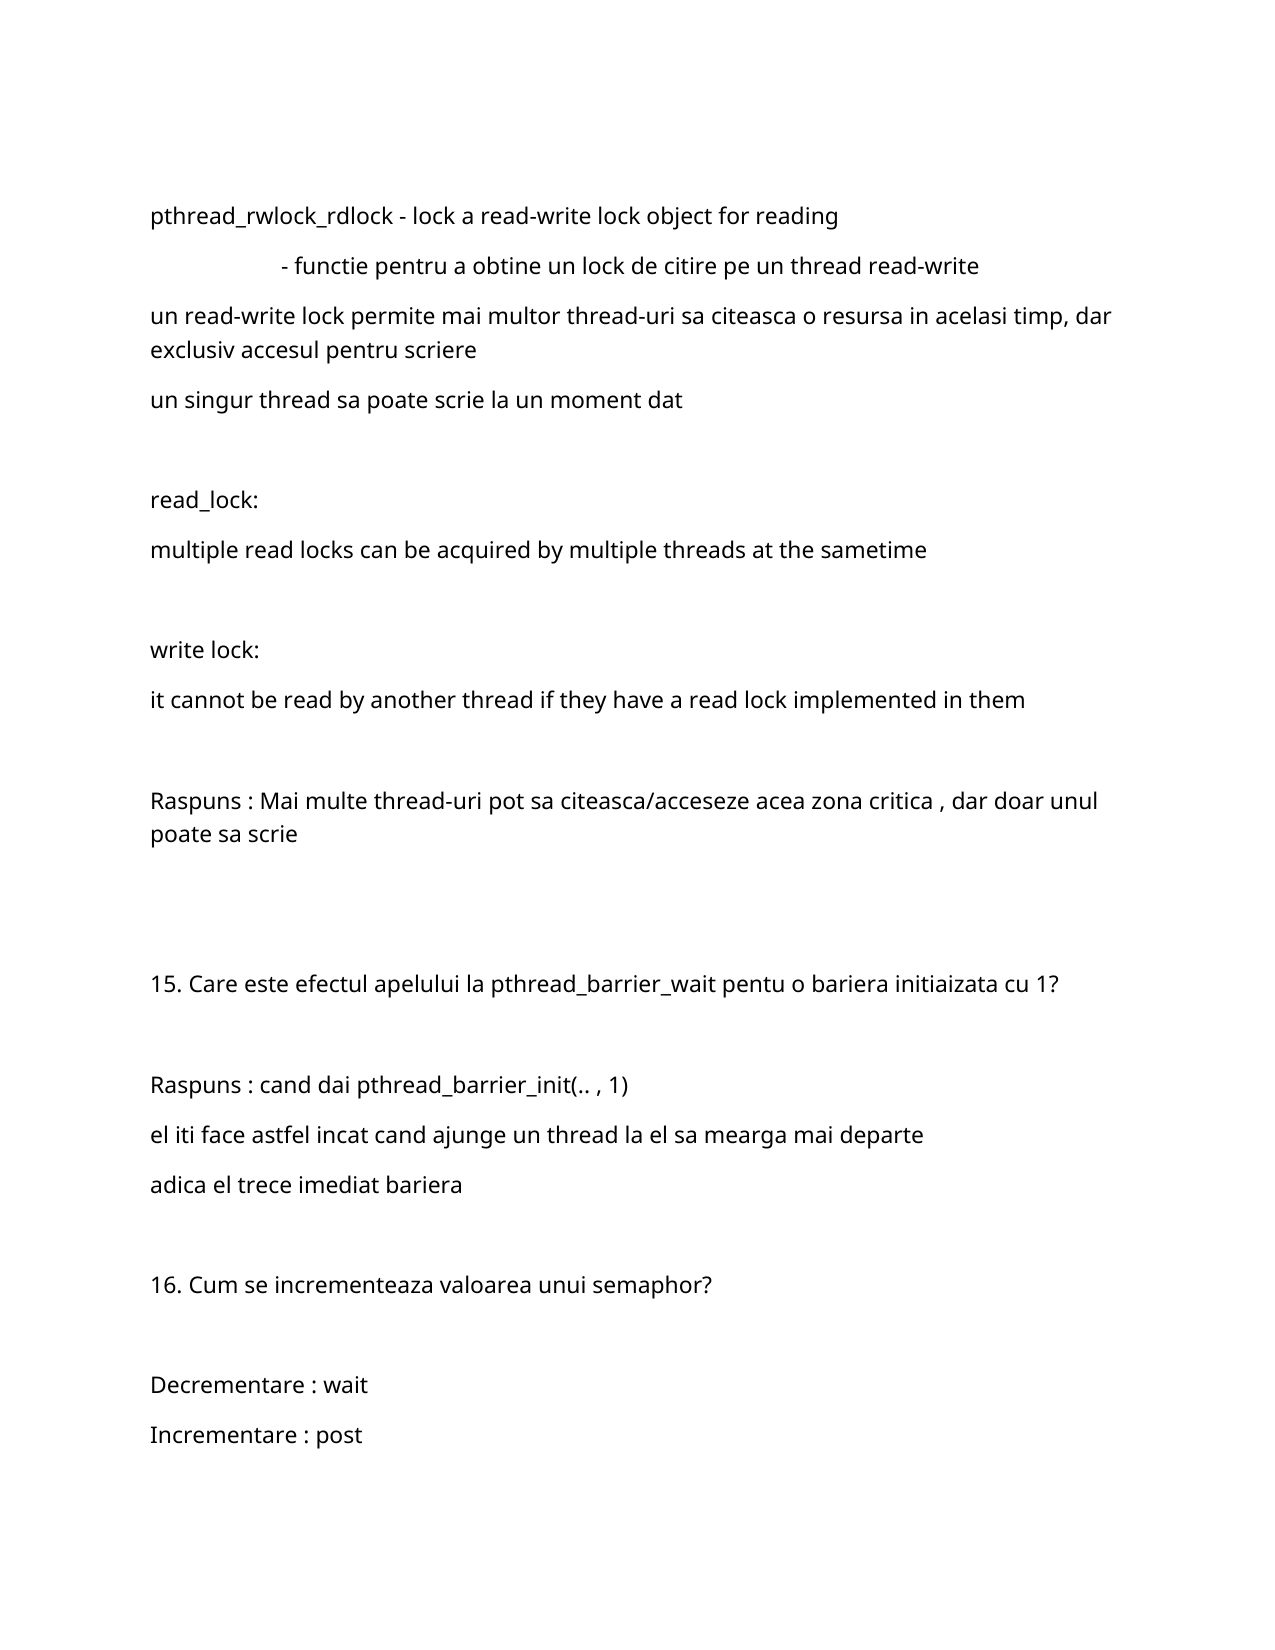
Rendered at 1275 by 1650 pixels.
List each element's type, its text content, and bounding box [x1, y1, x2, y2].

text un read-write lock permite mai multor thread-uri sa citeasca o resursa in acelasi timp, dar exclusiv accesul pentru scriere [150, 300, 1125, 365]
text - functie pentru a obtine un lock de citire pe un thread read-write [150, 250, 1125, 281]
text multiple read locks can be acquired by multiple threads at the sametime [150, 534, 1125, 565]
text un singur thread sa poate scrie la un moment dat [150, 384, 1125, 415]
text read_lock: [150, 484, 1125, 515]
text pthread_rwlock_rdlock - lock a read-write lock object for reading [150, 200, 1125, 231]
text adica el trece imediat bariera [150, 1169, 1125, 1200]
text Incrementare : post [150, 1419, 1125, 1451]
text 16. Cum se incrementeaza valoarea unui semaphor? [150, 1269, 1125, 1300]
text 15. Care este efectul apelului la pthread_barrier_wait pentu o bariera initiaizata cu 1? [150, 968, 1125, 1000]
text Raspuns : cand dai pthread_barrier_init(.. , 1) [150, 1069, 1125, 1100]
text Decrementare : wait [150, 1369, 1125, 1401]
text el iti face astfel incat cand ajunge un thread la el sa mearga mai departe [150, 1119, 1125, 1150]
text it cannot be read by another thread if they have a read lock implemented in them [150, 684, 1125, 716]
text Raspuns : Mai multe thread-uri pot sa citeasca/acceseze acea zona critica , dar doar unul poate sa scrie [150, 785, 1125, 849]
text write lock: [150, 634, 1125, 666]
